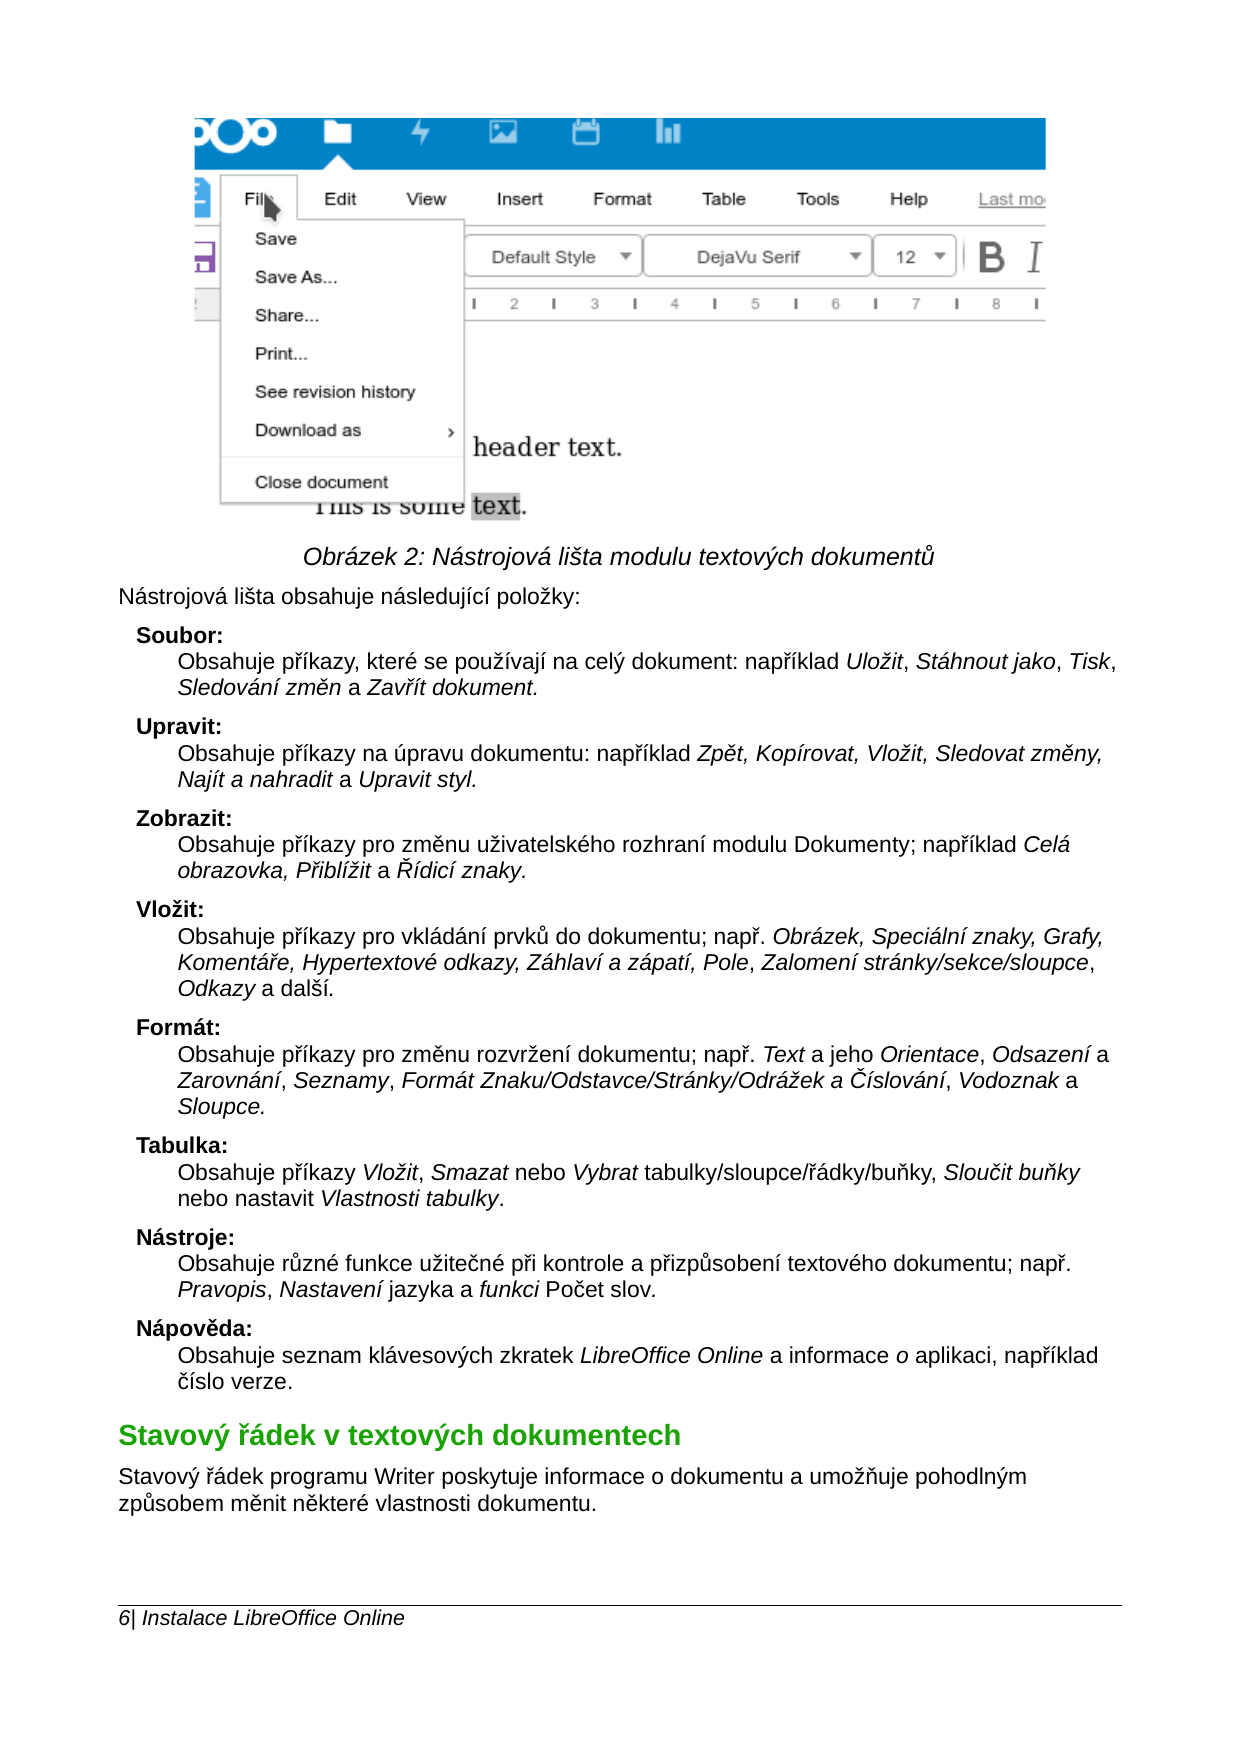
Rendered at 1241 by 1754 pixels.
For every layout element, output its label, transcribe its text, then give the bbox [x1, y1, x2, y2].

text Nástrojová lišta obsahuje následující položky: [118, 583, 1122, 609]
text Obsahuje příkazy na úpravu dokumentu: například Zpět, Kopírovat, Vložit, Sledovat změny, Najít a nahradit a Upravit styl. [177, 739, 1122, 792]
text Nápověda: [136, 1315, 1122, 1342]
text Obsahuje různé funkce užitečné při kontrole a přizpůsobení textového dokumentu; např. Pravopis, Nastavení jazyka a funkci Počet slov. [177, 1250, 1122, 1303]
text Obsahuje seznam klávesových zkratek LibreOffice Online a informace o aplikaci, například číslo verze. [177, 1342, 1122, 1394]
text Obsahuje příkazy Vložit, Smazat nebo Vybrat tabulky/sloupce/řádky/buňky, Sloučit buňky nebo nastavit Vlastnosti tabulky. [177, 1158, 1122, 1211]
text Obsahuje příkazy, které se používají na celý dokument: například Uložit, Stáhnout jako, Tisk, Sledování změn a Zavřít dokument. [177, 648, 1122, 701]
text Obsahuje příkazy pro změnu rozvržení dokumentu; např. Text a jeho Orientace, Odsazení a Zarovnání, Seznamy, Formát Znaku/Odstavce/Stránky/Odrážek a Číslování, Vodoznak a Sloupce. [177, 1041, 1122, 1120]
picture [194, 118, 1046, 542]
text Vložit: [136, 896, 1122, 923]
text Obsahuje příkazy pro změnu uživatelského rozhraní modulu Dokumenty; například Celá obrazovka, Přiblížit a Řídicí znaky. [177, 831, 1122, 884]
text Obsahuje příkazy pro vkládání prvků do dokumentu; např. Obrázek, Speciální znaky, Grafy, Komentáře, Hypertextové odkazy, Záhlaví a zápatí, Pole, Zalomení stránky/sekce/sloupce, Odkazy a další. [177, 923, 1122, 1002]
text Upravit: [136, 713, 1122, 739]
text Nástroje: [136, 1224, 1122, 1250]
text Zobrazit: [136, 805, 1122, 831]
text Obrázek 2: Nástrojová lišta modulu textových dokumentů [186, 118, 1054, 571]
text Stavový řádek programu Writer poskytuje informace o dokumentu a umožňuje pohodlným způsobem měnit některé vlastnosti dokumentu. [118, 1463, 1122, 1516]
text Soubor: [136, 622, 1122, 648]
subtitle Stavový řádek v textových dokumentech [118, 1418, 1122, 1452]
text Tabulka: [136, 1132, 1122, 1158]
text Formát: [136, 1014, 1122, 1041]
